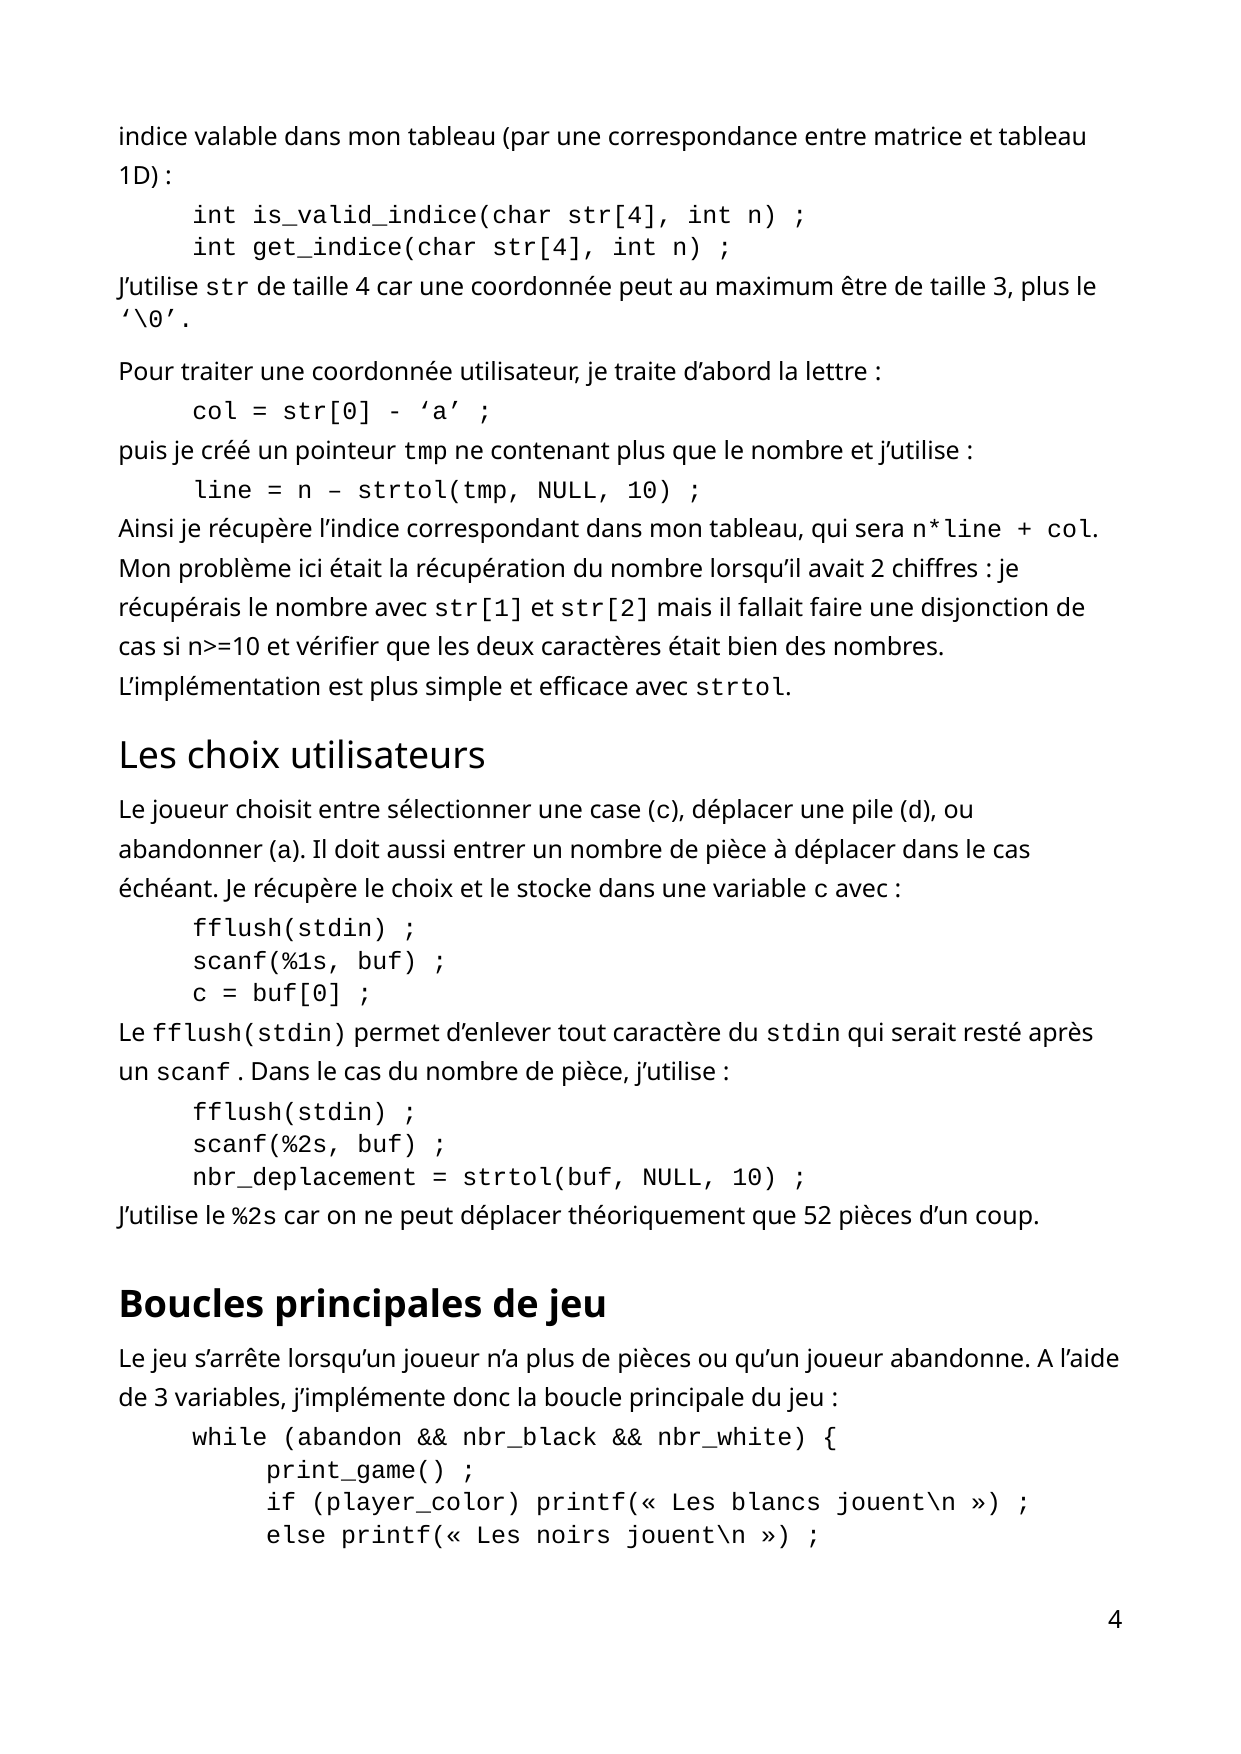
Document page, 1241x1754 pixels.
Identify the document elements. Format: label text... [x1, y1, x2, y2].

text Pour traiter une coordonnée utilisateur, je traite d’abord la lettre : col = str[0] - ‘a’ ; puis je créé un pointeur tmp ne contenant plus que le nombre et j’utilise : line = n – strtol(tmp, NULL, 10) ; Ainsi je récupère l’indice correspondant dans mon tableau, qui sera n*line + col. Mon problème ici était la récupération du nombre lorsqu’il avait 2 chiffres : je récupérais le nombre avec str[1] et str[2] mais il fallait faire une disjonction de cas si n>=10 et vérifier que les deux caractères était bien des nombres. L’implémentation est plus simple et efficace avec strtol. [118, 354, 1122, 702]
text Le jeu s’arrête lorsqu’un joueur n’a plus de pièces ou qu’un joueur abandonne. A l’aide de 3 variables, j’implémente donc la boucle principale du jeu : while (abandon && nbr_black && nbr_white) { print_game() ; if (player_color) printf(« Les blancs jouent\n ») ; else printf(« Les noirs jouent\n ») ; [118, 1341, 1122, 1551]
text indice valable dans mon tableau (par une correspondance entre matrice et tableau 1D) : int is_valid_indice(char str[4], int n) ; int get_indice(char str[4], int n) ; J’utilise str de taille 4 car une coordonnée peut au maximum être de taille 3, plus le ‘\0’. [118, 118, 1122, 335]
subtitle Les choix utilisateurs [118, 728, 1122, 779]
subtitle Boucles principales de jeu [118, 1277, 1122, 1328]
text Le joueur choisit entre sélectionner une case (c), déplacer une pile (d), ou abandonner (a). Il doit aussi entrer un nombre de pièce à déplacer dans le cas échéant. Je récupère le choix et le stocke dans une variable c avec : fflush(stdin) ; scanf(%1s, buf) ; c = buf[0] ; Le fflush(stdin) permet d’enlever tout caractère du stdin qui serait resté après un scanf . Dans le cas du nombre de pièce, j’utilise : fflush(stdin) ; scanf(%2s, buf) ; nbr_deplacement = strtol(buf, NULL, 10) ; J’utilise le %2s car on ne peut déplacer théoriquement que 52 pièces d’un coup. [118, 792, 1122, 1232]
